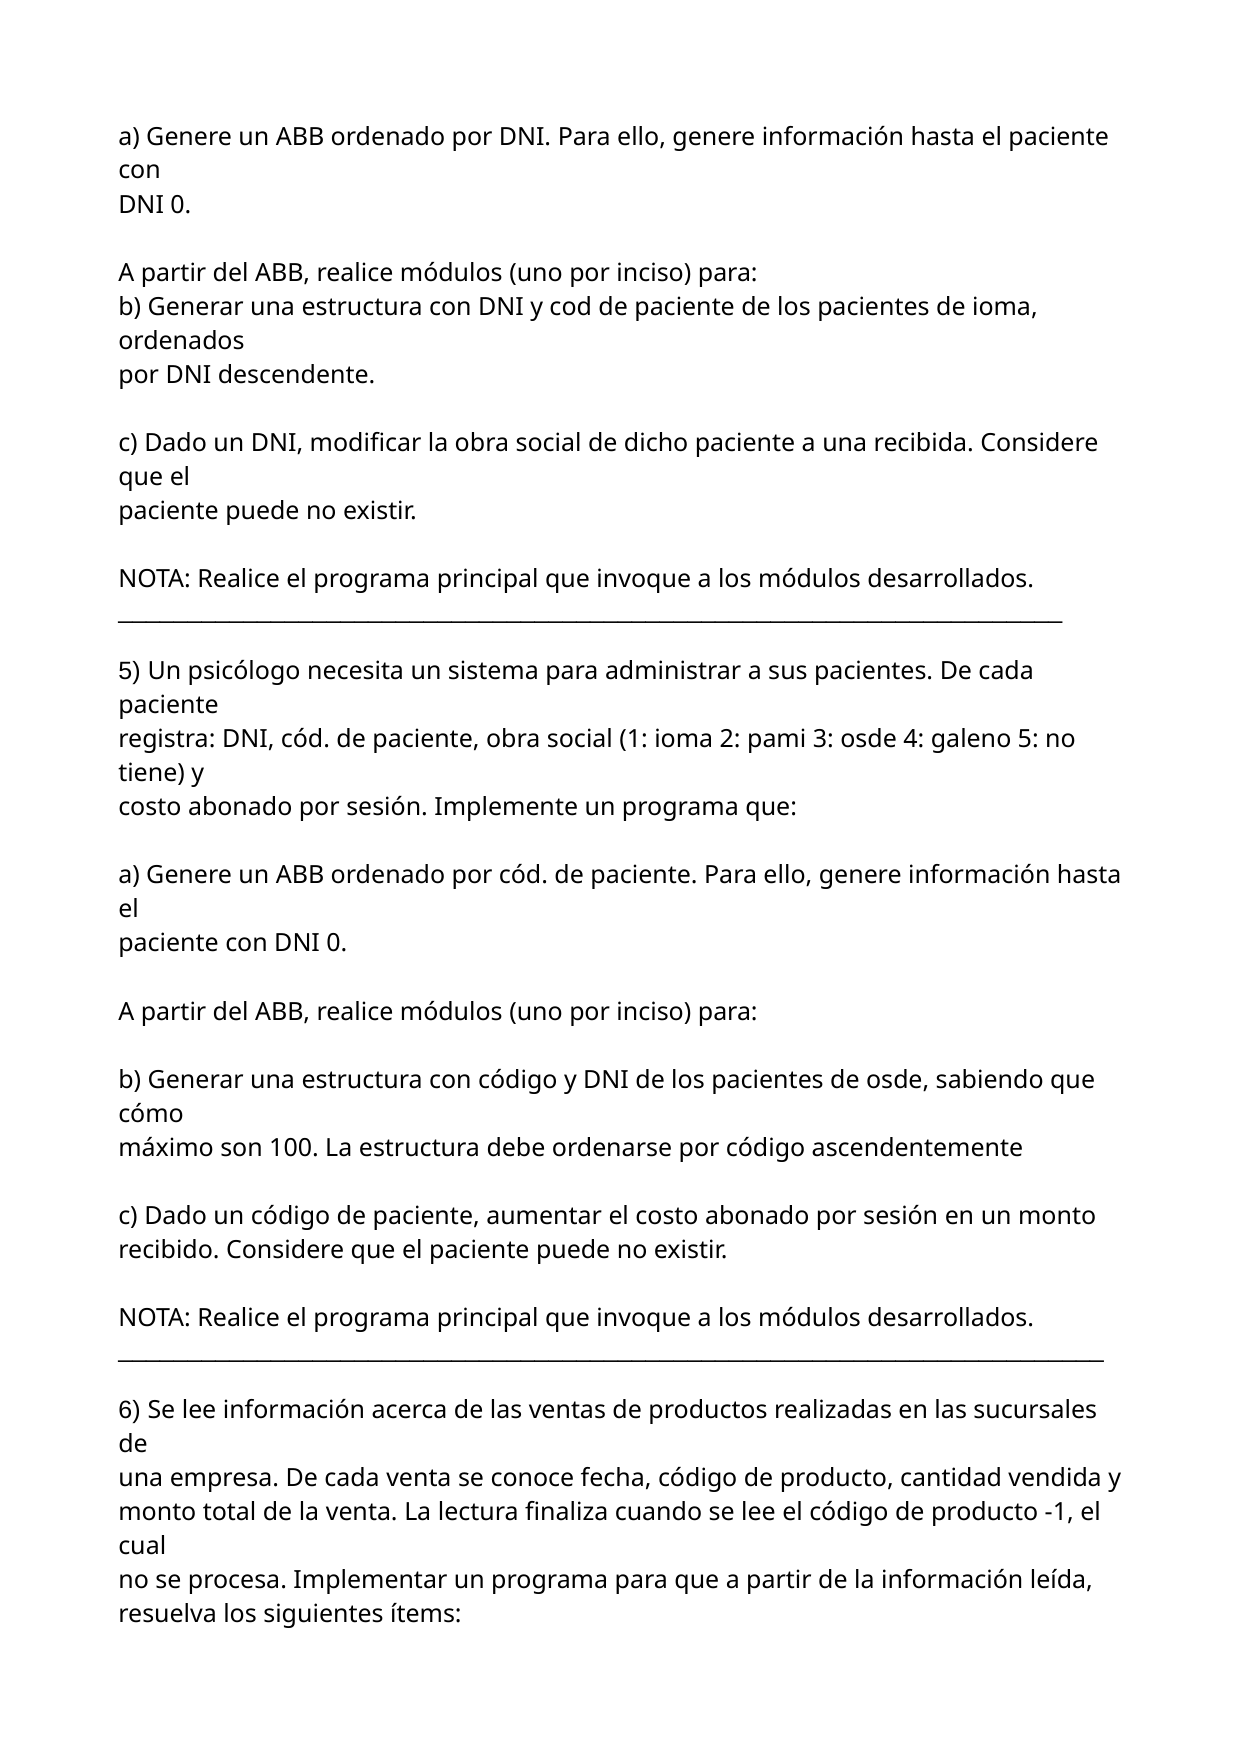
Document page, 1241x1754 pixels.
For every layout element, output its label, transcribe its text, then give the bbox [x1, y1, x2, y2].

text paciente puede no existir. [118, 493, 1122, 561]
text paciente con DNI 0. [118, 925, 1122, 959]
text A partir del ABB, realice módulos (uno por inciso) para: [118, 254, 1122, 288]
text monto total de la venta. La lectura finaliza cuando se lee el código de producto -1, el cual [118, 1493, 1122, 1562]
text máximo son 100. La estructura debe ordenarse por código ascendentemente [118, 1129, 1122, 1197]
text c) Dado un código de paciente, aumentar el costo abonado por sesión en un monto [118, 1197, 1122, 1232]
text NOTA: Realice el programa principal que invoque a los módulos desarrollados. ____________________________________________________________________ 5) Un psicólogo necesita un sistema para administrar a sus pacientes. De cada paciente [118, 561, 1122, 721]
text NOTA: Realice el programa principal que invoque a los módulos desarrollados. _______________________________________________________________________ 6) Se lee información acerca de las ventas de productos realizadas en las sucursales de [118, 1300, 1122, 1459]
text resuelva los siguientes ítems: [118, 1596, 1122, 1630]
text DNI 0. [118, 186, 1122, 254]
text c) Dado un DNI, modificar la obra social de dicho paciente a una recibida. Considere que el [118, 425, 1122, 493]
text b) Generar una estructura con DNI y cod de paciente de los pacientes de ioma, ordenados [118, 288, 1122, 357]
text por DNI descendente. [118, 357, 1122, 425]
text A partir del ABB, realice módulos (uno por inciso) para: [118, 993, 1122, 1061]
text recibido. Considere que el paciente puede no existir. [118, 1232, 1122, 1300]
text registra: DNI, cód. de paciente, obra social (1: ioma 2: pami 3: osde 4: galeno 5: no tiene) y [118, 721, 1122, 789]
text una empresa. De cada venta se conoce fecha, código de producto, cantidad vendida y [118, 1459, 1122, 1493]
text b) Generar una estructura con código y DNI de los pacientes de osde, sabiendo que cómo [118, 1061, 1122, 1129]
text a) Genere un ABB ordenado por DNI. Para ello, genere información hasta el paciente con [118, 118, 1122, 186]
text no se procesa. Implementar un programa para que a partir de la información leída, [118, 1562, 1122, 1596]
text costo abonado por sesión. Implemente un programa que: [118, 789, 1122, 857]
text a) Genere un ABB ordenado por cód. de paciente. Para ello, genere información hasta el [118, 857, 1122, 925]
